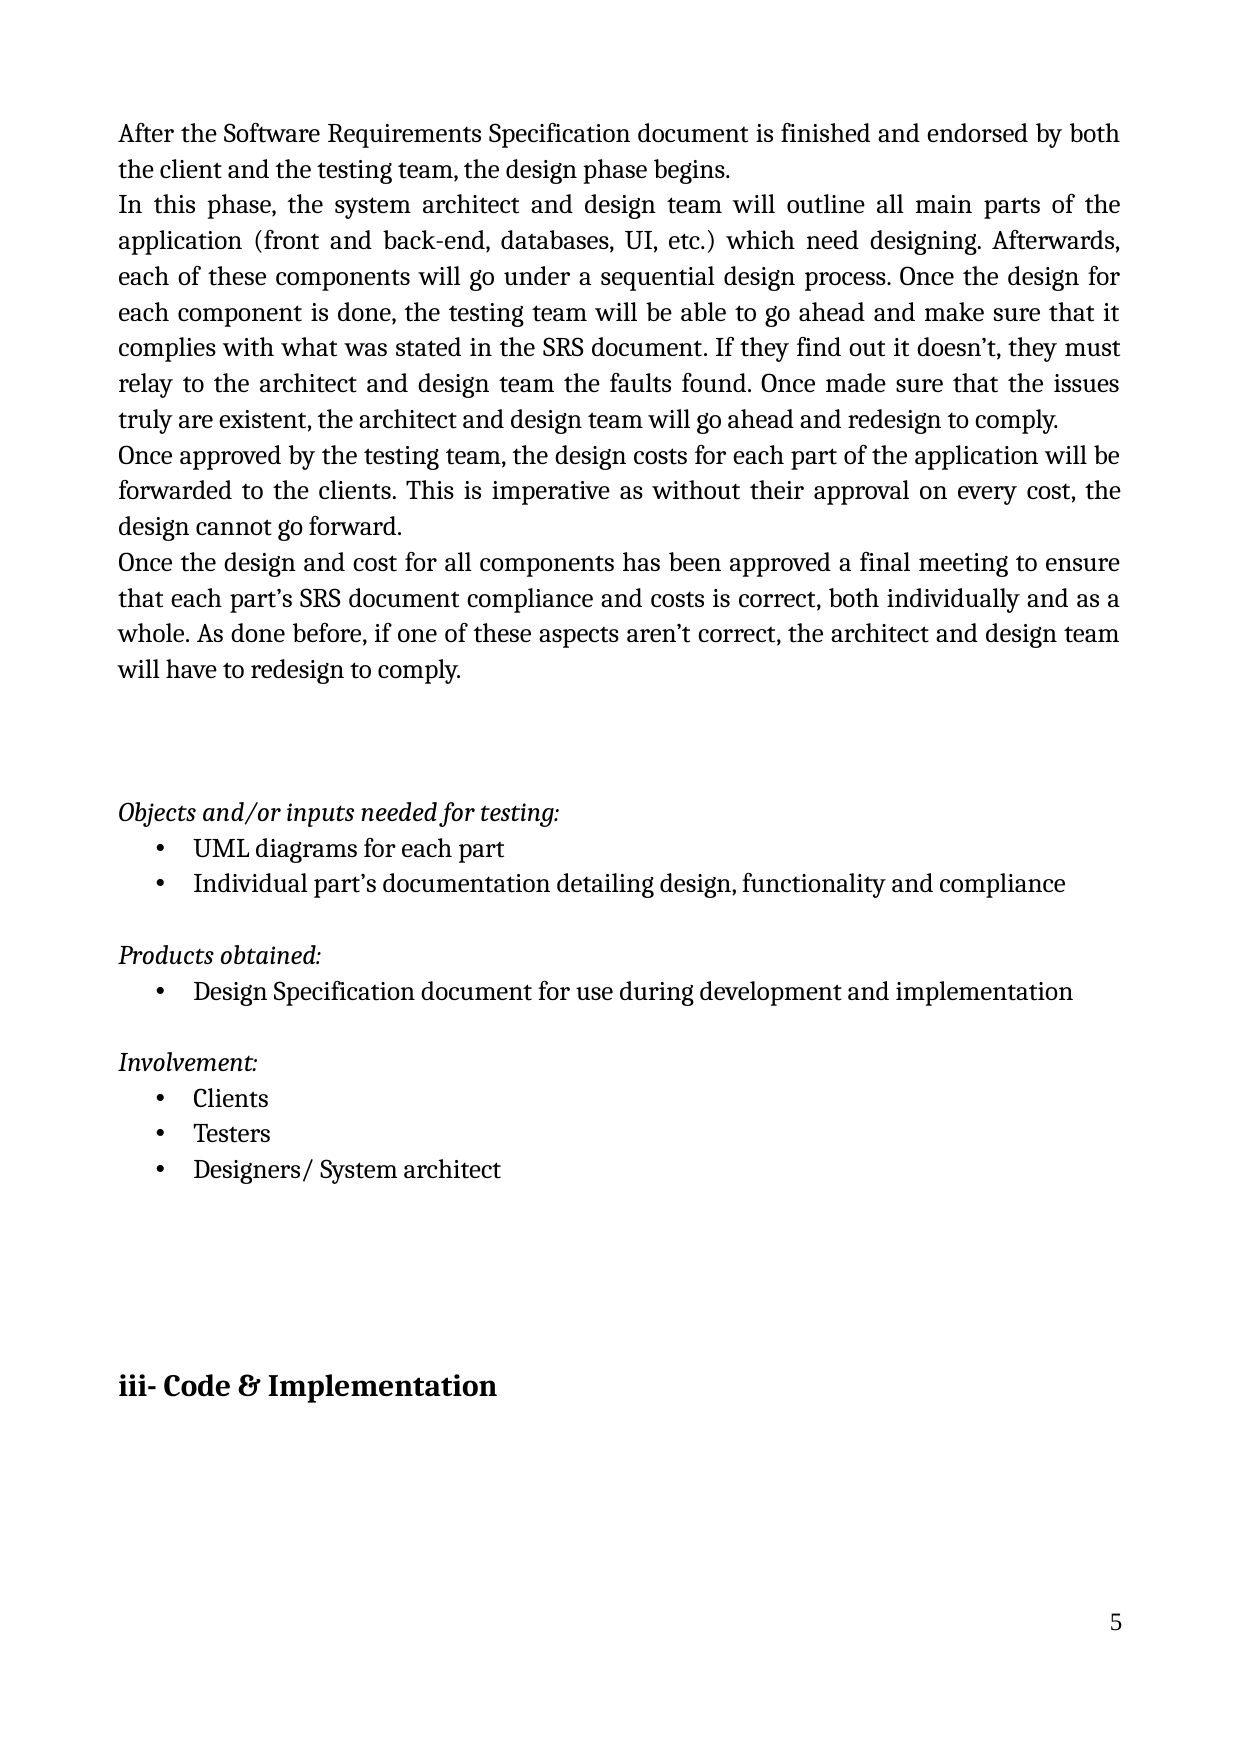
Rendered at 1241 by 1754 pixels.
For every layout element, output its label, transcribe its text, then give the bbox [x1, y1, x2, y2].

text After the Software Requirements Specification document is finished and endorsed by both the client and the testing team, the design phase begins. [118, 118, 1122, 185]
list Designers/ System architect [156, 1154, 1122, 1185]
text Objects and/or inputs needed for testing: [118, 797, 1122, 828]
list Clients [156, 1083, 1122, 1114]
list Design Specification document for use during development and implementation [156, 976, 1122, 1007]
text Products obtained: [118, 940, 1122, 971]
text Once approved by the testing team, the design costs for each part of the application will be forwarded to the clients. This is imperative as without their approval on every cost, the design cannot go forward. [118, 440, 1122, 542]
list UML diagrams for each part [156, 833, 1122, 864]
text iii- Code & Implementation [118, 1369, 1122, 1404]
text Involvement: [118, 1047, 1122, 1078]
list Testers [156, 1118, 1122, 1150]
list Individual part’s documentation detailing design, functionality and compliance [156, 868, 1122, 899]
text In this phase, the system architect and design team will outline all main parts of the application (front and back-end, databases, UI, etc.) which need designing. Afterwards, each of these components will go under a sequential design process. Once the design for each component is done, the testing team will be able to go ahead and make sure that it complies with what was stated in the SRS document. If they find out it doesn’t, they must relay to the architect and design team the faults found. Once made sure that the issues truly are existent, the architect and design team will go ahead and redesign to comply. [118, 189, 1122, 435]
text Once the design and cost for all components has been approved a final meeting to ensure that each part’s SRS document compliance and costs is correct, both individually and as a whole. As done before, if one of these aspects aren’t correct, the architect and design team will have to redesign to comply. [118, 547, 1122, 685]
